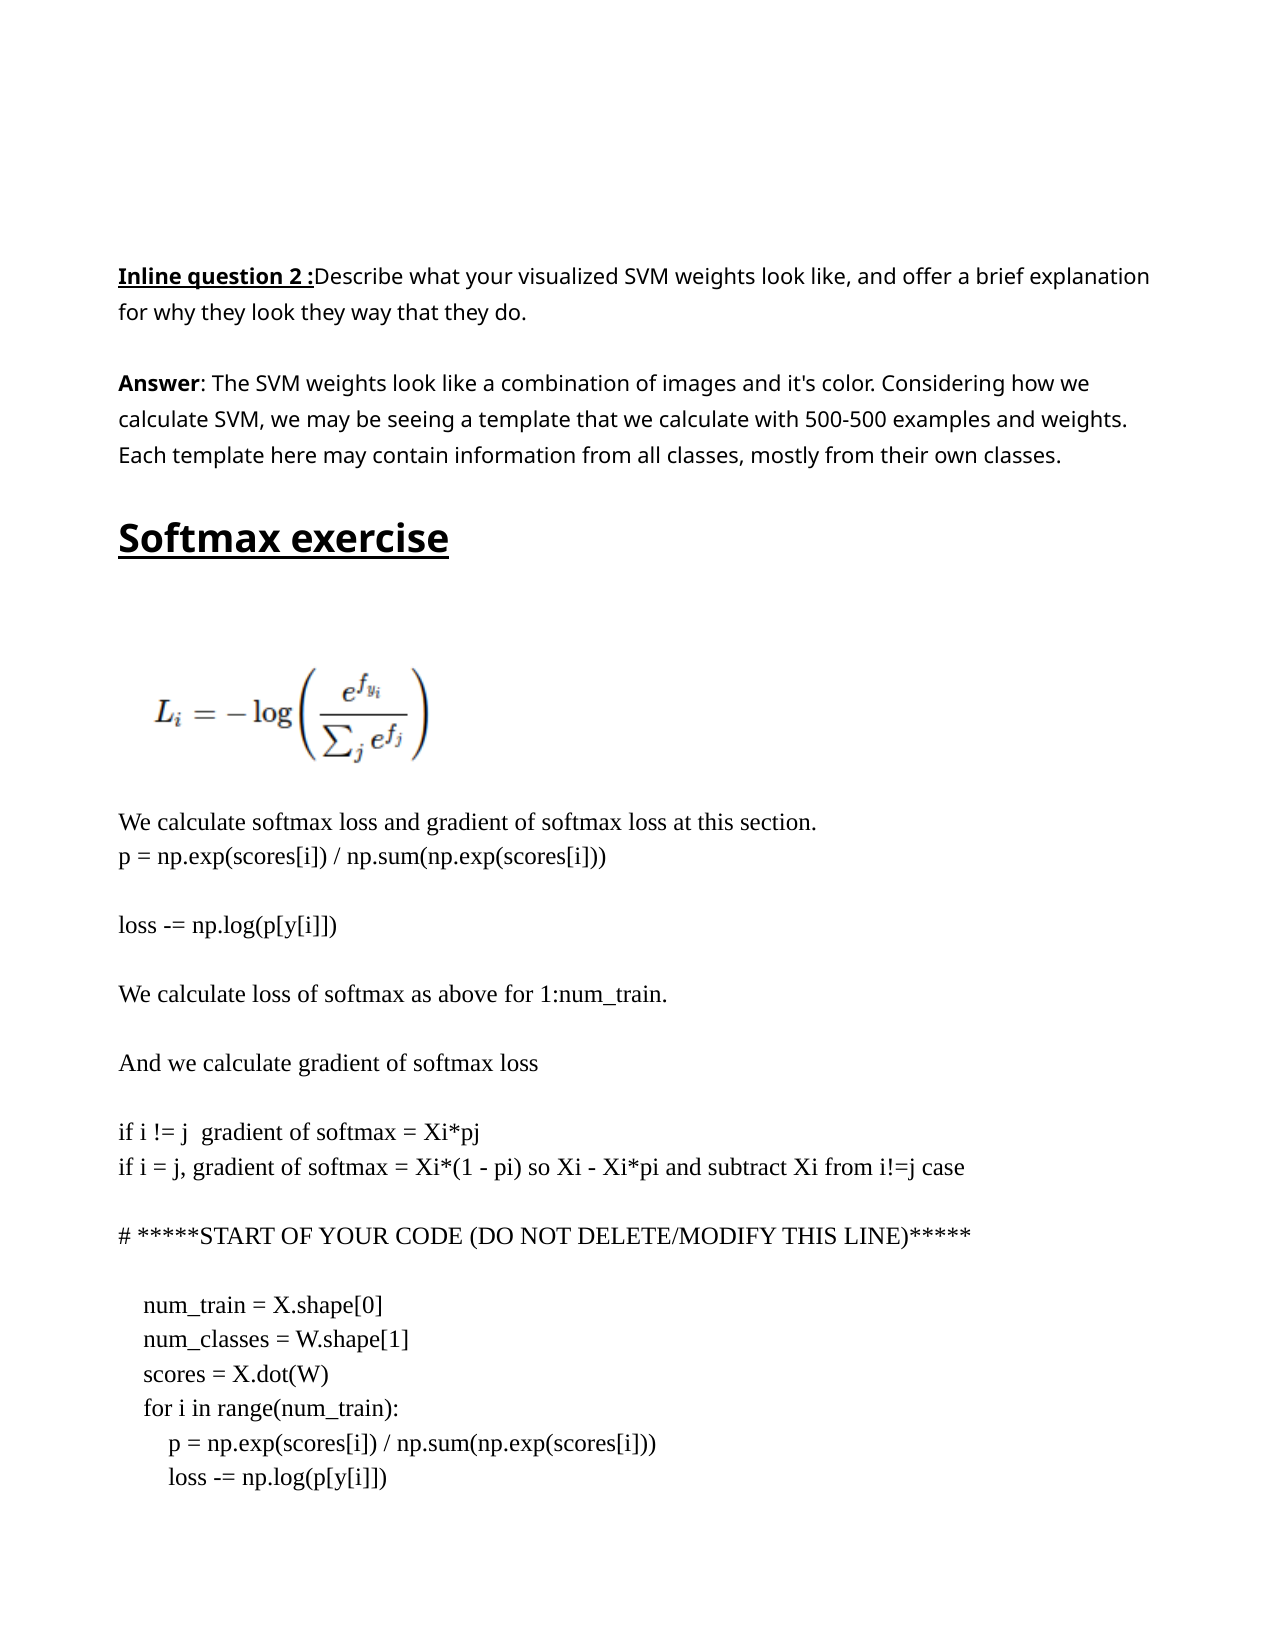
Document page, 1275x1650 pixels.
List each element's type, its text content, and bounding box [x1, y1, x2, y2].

text p = np.exp(scores[i]) / np.sum(np.exp(scores[i])) [118, 1428, 1157, 1456]
text for i in range(num_train): [118, 1393, 1157, 1422]
text loss -= np.log(p[y[i]]) [118, 1462, 1157, 1491]
text And we calculate gradient of softmax loss [118, 1048, 1157, 1077]
text We calculate softmax loss and gradient of softmax loss at this section. [118, 807, 1157, 836]
subtitle Softmax exercise [118, 511, 1157, 564]
text We calculate loss of softmax as above for 1:num_train. [118, 979, 1157, 1008]
text if i != j gradient of softmax = Xi*pj [118, 1117, 1157, 1146]
text num_train = X.shape[0] [118, 1290, 1157, 1318]
text Answer: The SVM weights look like a combination of images and it's color. Considering how we calculate SVM, we may be seeing a template that we calculate with 500-500 examples and weights. Each template here may contain information from all classes, mostly from their own classes. [118, 368, 1157, 469]
text p = np.exp(scores[i]) / np.sum(np.exp(scores[i])) [118, 841, 1157, 870]
text num_classes = W.shape[1] [118, 1324, 1157, 1353]
text if i = j, gradient of softmax = Xi*(1 - pi) so Xi - Xi*pi and subtract Xi from i!=j case [118, 1152, 1157, 1181]
text Inline question 2 :Describe what your visualized SVM weights look like, and offer a brief explanation for why they look they way that they do. [118, 261, 1157, 327]
text scores = X.dot(W) [118, 1359, 1157, 1387]
text loss -= np.log(p[y[i]]) [118, 910, 1157, 939]
text # *****START OF YOUR CODE (DO NOT DELETE/MODIFY THIS LINE)***** [118, 1221, 1157, 1249]
picture [118, 634, 494, 782]
